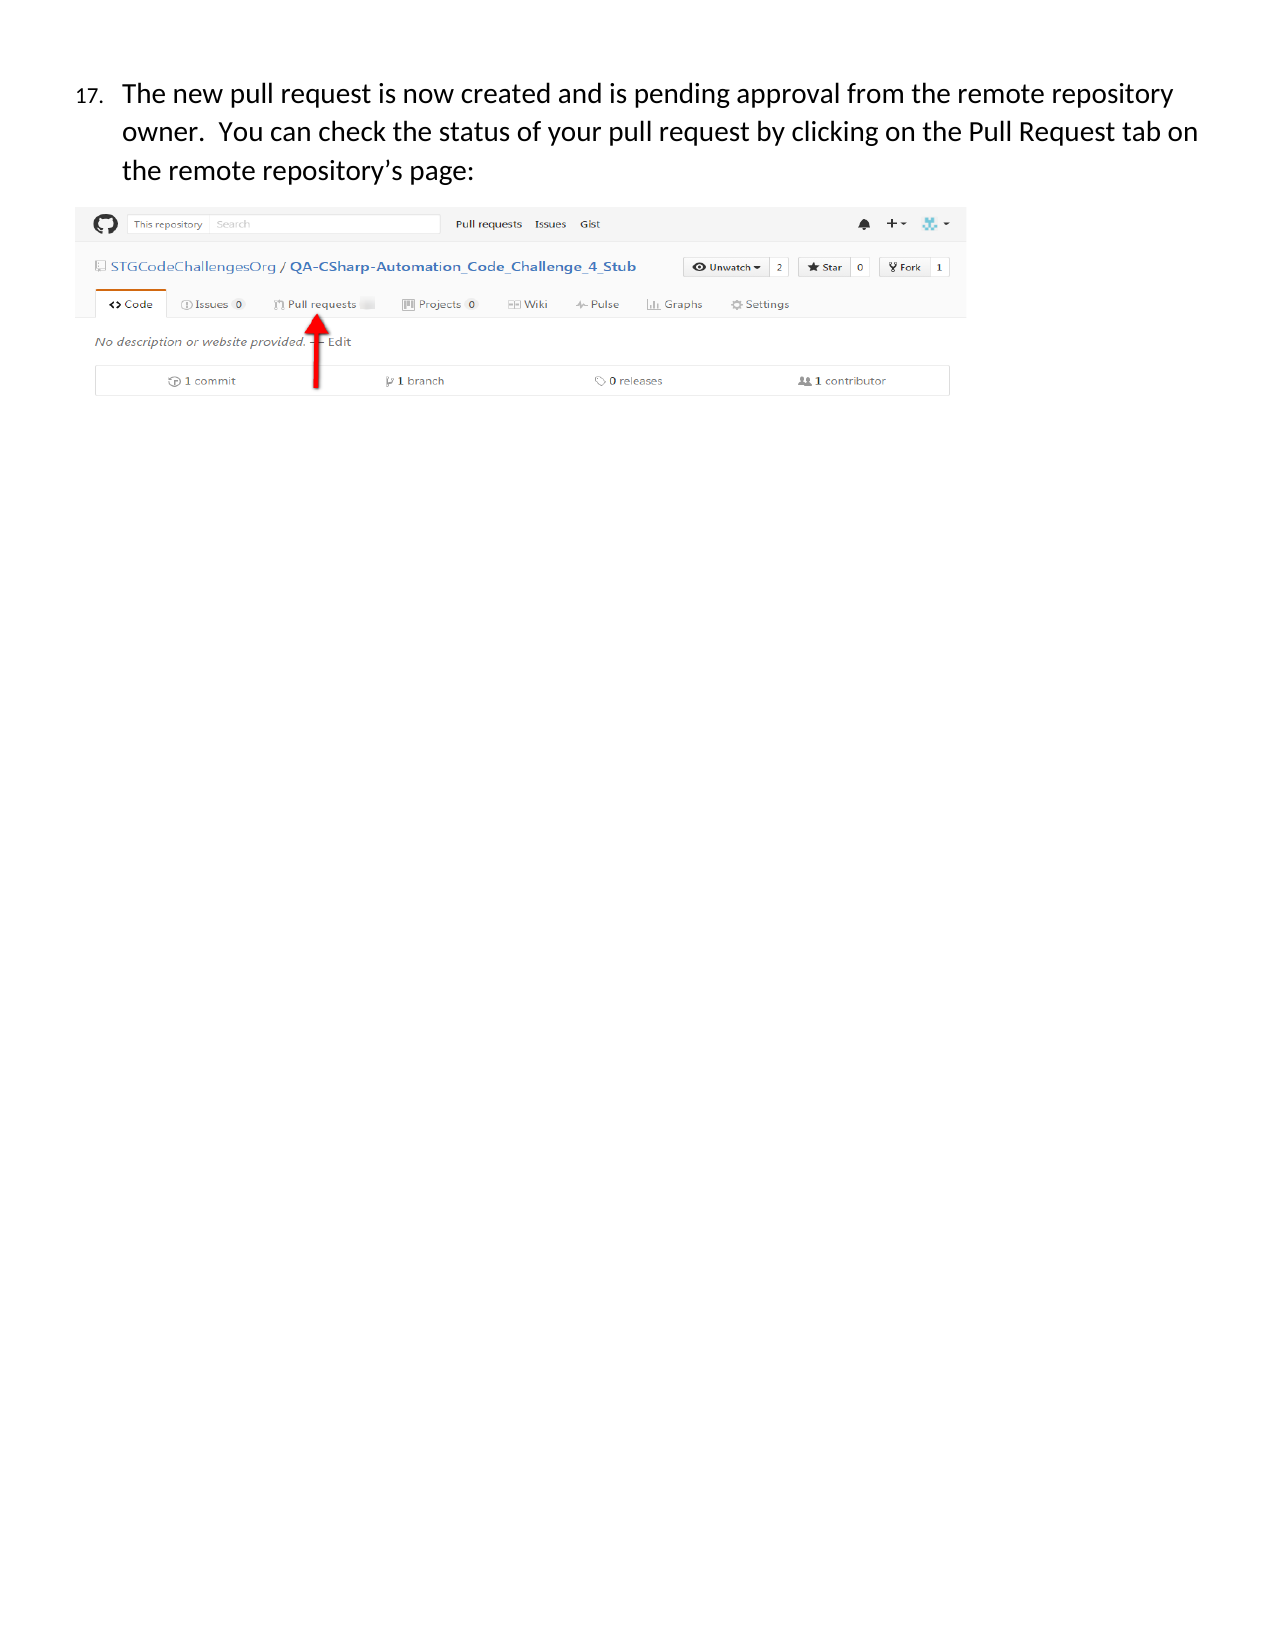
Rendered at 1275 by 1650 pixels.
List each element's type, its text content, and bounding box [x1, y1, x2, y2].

list The new pull request is now created and is pending approval from the remote repository owner. You can check the status of your pull request by clicking on the Pull Request tab on the remote repository’s page: [75, 75, 1200, 187]
picture [75, 207, 967, 403]
